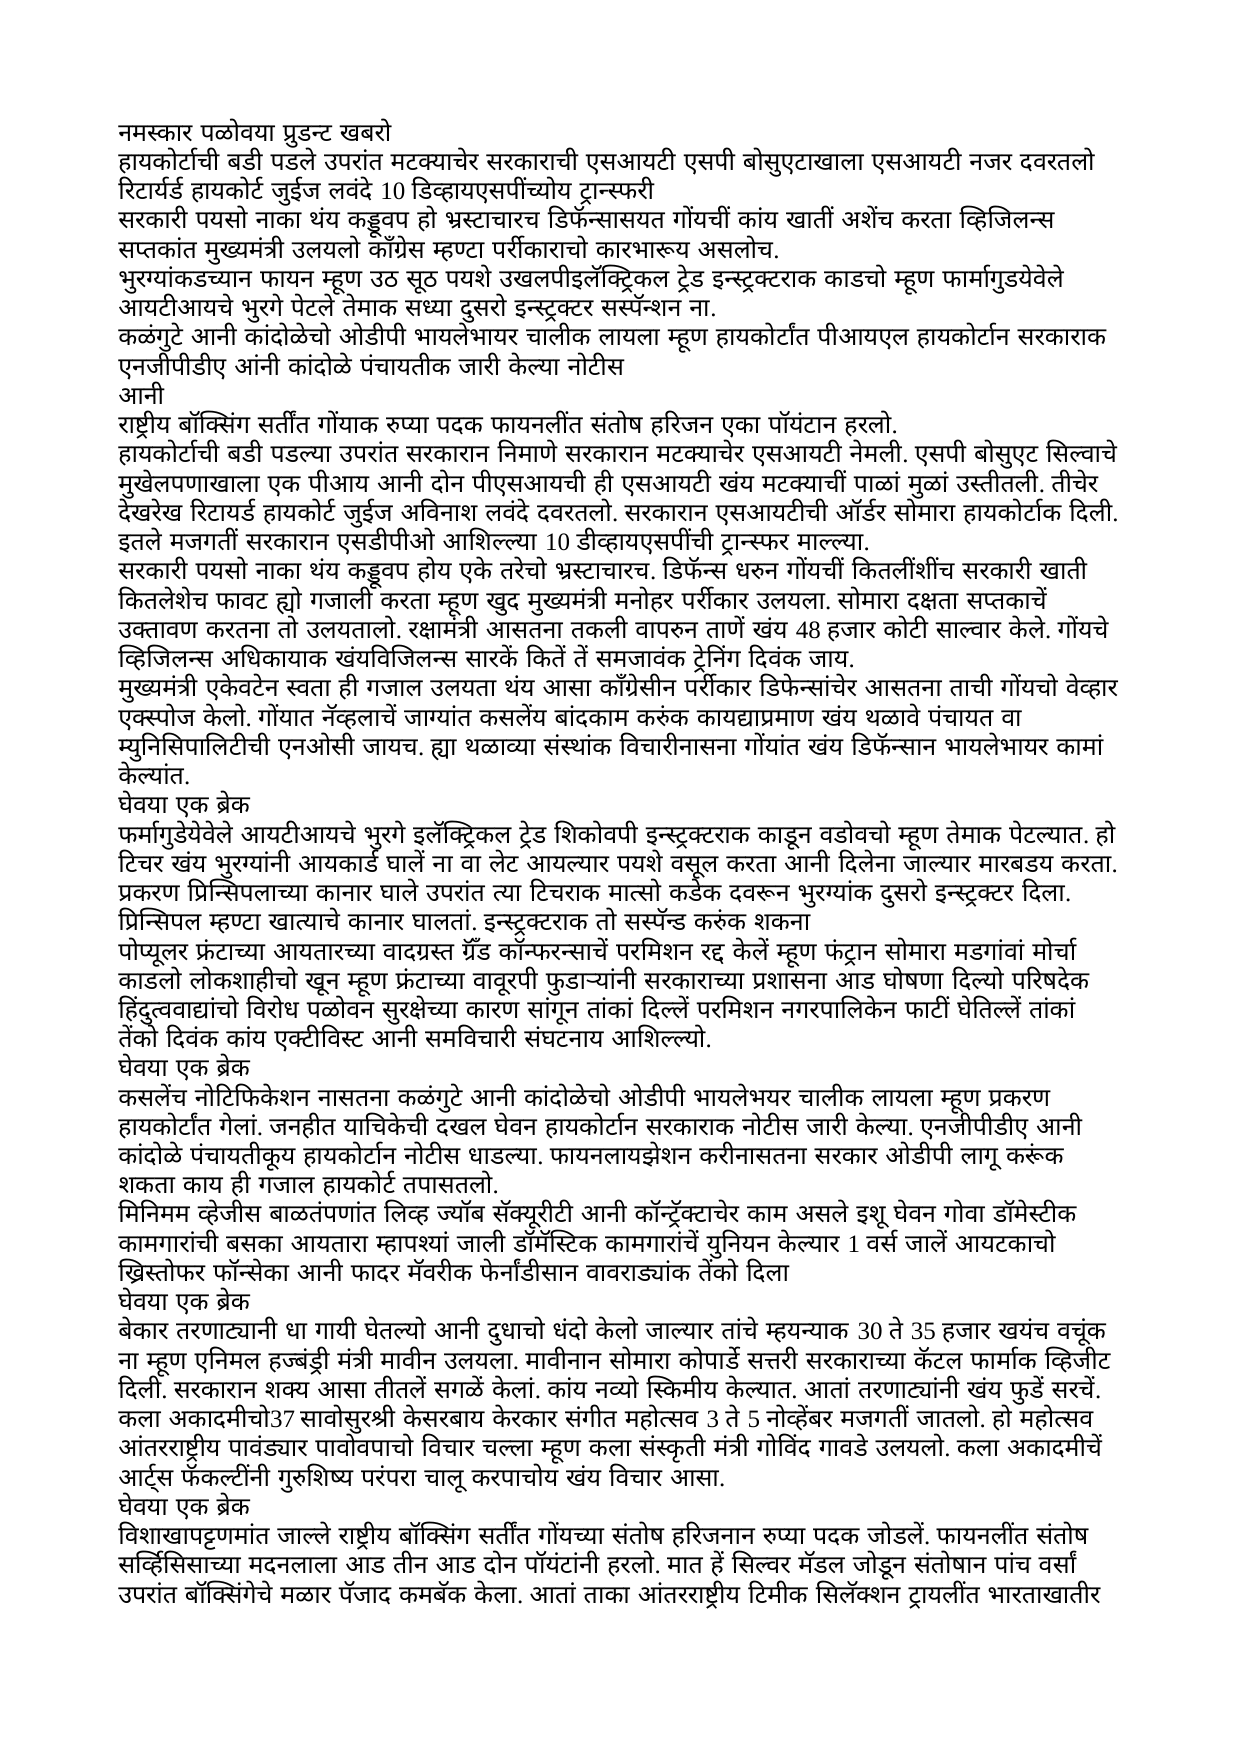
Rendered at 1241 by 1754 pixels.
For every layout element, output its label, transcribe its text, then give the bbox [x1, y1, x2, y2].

text पोप्यूलर फ्रंटाच्या आयतारच्या वादग्रस्त ग्रॅँड कॉन्फरन्साचें परमिशन रद्द केलें म्हूण फंट्रान सोमारा मडगांवां मोर्चा काडलो लोकशाहीचो खून म्हूण फ्रंटाच्या वावूरपी फुडाऱ्यांनी सरकाराच्या प्रशासना आड घोषणा दिल्यो परिषदेक हिंदुत्ववाद्यांचो विरोध पळोवन सुरक्षेच्या कारण सांगून तांकां दिल्लें परमिशन नगरपालिकेन फाटीं घेतिल्लें तांकां तेंको दिवंक कांय एक्टीविस्ट आनी समविचारी संघटनाय आशिल्ल्यो. [118, 937, 1122, 1053]
text बेकार तरणाट्यानी धा गायी घेतल्यो आनी दुधाचो धंदो केलो जाल्यार तांचे म्हयन्याक 30 ते 35 हजार खयंच वचूंक ना म्हूण एनिमल हज्बंड्री मंत्री मावीन उलयला. मावीनान सोमारा कोपार्डे सत्तरी सरकाराच्या कॅटल फार्माक व्हिजीट दिली. सरकारान शक्य आसा तीतलें सगळें केलां. कांय नव्यो स्किमीय केल्यात. आतां तरणाट्यांनी खंय फुडें सरचें. [118, 1316, 1122, 1404]
text घेवया एक ब्रेक [118, 791, 1122, 820]
text विशाखापट्टणमांत जाल्ले राष्ट्रीय बॉक्सिंग सर्तींत गोंयच्या संतोष हरिजनान रुप्या पदक जोडलें. फायनलींत संतोष सर्व्हिसिसाच्या मदनलाला आड तीन आड दोन पॉयंटांनी हरलो. मात हें सिल्वर मॅडल जोडून संतोषान पांच वर्सां उपरांत बॉक्सिंगेचे मळार पॅजाद कमबॅक केला. आतां ताका आंतरराष्ट्रीय टिमीक सिलॅक्शन ट्रायलींत भारताखातीर [118, 1521, 1122, 1609]
text घेवया एक ब्रेक [118, 1492, 1122, 1521]
text सरकारी पयसो नाका थंय कड्डूवप हो भ्रस्टाचारच डिफॅन्सासयत गोंयचीं कांय खातीं अशेंच करता व्हिजिलन्स सप्तकांत मुख्यमंत्री उलयलो कॉंग्रेस म्हण्टा पर्रीकाराचो कारभारूय असलोच. [118, 206, 1122, 264]
text कसलेंच नोटिफिकेशन नासतना कळंगुटे आनी कांदोळेचो ओडीपी भायलेभयर चालीक लायला म्हूण प्रकरण हायकोर्टांत गेलां. जनहीत याचिकेची दखल घेवन हायकोर्टान सरकाराक नोटीस जारी केल्या. एनजीपीडीए आनी कांदोळे पंचायतीकूय हायकोर्टान नोटीस धाडल्या. फायनलायझेशन करीनासतना सरकार ओडीपी लागू करूंक शकता काय ही गजाल हायकोर्ट तपासतलो. [118, 1083, 1122, 1200]
text आनी [118, 381, 1122, 410]
text फर्मागुडेयेवेले आयटीआयचे भुरगे इलॅक्ट्रिकल ट्रेड शिकोवपी इन्स्ट्रक्टराक काडून वडोवचो म्हूण तेमाक पेटल्यात. हो टिचर खंय भुरग्यांनी आयकार्ड घालें ना वा लेट आयल्यार पयशे वसूल करता आनी दिलेना जाल्यार मारबडय करता. प्रकरण प्रिन्सिपलाच्या कानार घाले उपरांत त्या टिचराक मात्सो कडेक दवरून भुरग्यांक दुसरो इन्स्ट्रक्टर दिला. प्रिन्सिपल म्हण्टा खात्याचे कानार घालतां. इन्स्ट्रक्टराक तो सस्पॅन्ड करुंक शकना [118, 820, 1122, 937]
text सरकारी पयसो नाका थंय कड्डूवप होय एके तरेचो भ्रस्टाचारच. डिफॅन्स धरुन गोंयचीं कितलींशींच सरकारी खाती कितलेशेच फावट ह्यो गजाली करता म्हूण खुद मुख्यमंत्री मनोहर पर्रीकार उलयला. सोमारा दक्षता सप्तकाचें उक्तावण करतना तो उलयतालो. रक्षामंत्री आसतना तकली वापरुन ताणें खंय 48 हजार कोटी साल्वार केले. गोंयचे व्हिजिलन्स अधिकायाक खंयविजिलन्स सारकें कितें तें समजावंक ट्रेनिंग दिवंक जाय. [118, 556, 1122, 673]
text हायकोर्टाची बडी पडले उपरांत मटक्याचेर सरकाराची एसआयटी एसपी बोसुएटाखाला एसआयटी नजर दवरतलो रिटार्यर्ड हायकोर्ट जुईज लवंदे 10 डिव्हायएसपींच्योय ट्रान्स्फरी [118, 147, 1122, 206]
text मुख्यमंत्री एकेवटेन स्वता ही गजाल उलयता थंय आसा काँग्रेसीन पर्रीकार डिफेन्सांचेर आसतना ताची गोंयचो वेव्हार एक्स्पोज केलो. गोंयात नॅव्हलाचें जाग्यांत कसलेंय बांदकाम करुंक कायद्याप्रमाण खंय थळावे पंचायत वा म्युनिसिपालिटीची एनओसी जायच. ह्या थळाव्या संस्थांक विचारीनासना गोंयांत खंय डिफॅन्सान भायलेभायर कामां केल्यांत. [118, 673, 1122, 791]
text राष्ट्रीय बॉक्सिंग सर्तींत गोंयाक रुप्या पदक फायनलींत संतोष हरिजन एका पॉयंटान हरलो. [118, 410, 1122, 439]
text कला अकादमीचो37सावोसुरश्री केसरबाय केरकार संगीत महोत्सव 3 ते 5 नोव्हेंबर मजगतीं जातलो. हो महोत्सव आंतरराष्ट्रीय पावंड्यार पावोवपाचो विचार चल्ला म्हूण कला संस्कृती मंत्री गोविंद गावडे उलयलो. कला अकादमीचें आर्ट्स फॅकल्टींनी गुरुशिष्य परंपरा चालू करपाचोय खंय विचार आसा. [118, 1404, 1122, 1492]
text घेवया एक ब्रेक [118, 1053, 1122, 1083]
text भुरग्यांकडच्यान फायन म्हूण उठ सूठ पयशे उखलपीइलॅक्ट्रिकल ट्रेड इन्स्ट्रक्टराक काडचो म्हूण फार्मागुडयेवेले आयटीआयचे भुरगे पेटले तेमाक सध्या दुसरो इन्स्ट्रक्टर सस्पॅन्शन ना. [118, 264, 1122, 323]
text घेवया एक ब्रेक [118, 1287, 1122, 1316]
text कळंगुटे आनी कांदोळेचो ओडीपी भायलेभायर चालीक लायला म्हूण हायकोर्टांत पीआयएल हायकोर्टान सरकाराक एनजीपीडीए आंनी कांदोळे पंचायतीक जारी केल्या नोटीस [118, 323, 1122, 381]
text हायकोर्टाची बडी पडल्या उपरांत सरकारान निमाणे सरकारान मटक्याचेर एसआयटी नेमली. एसपी बोसुएट सिल्वाचे मुखेलपणाखाला एक पीआय आनी दोन पीएसआयची ही एसआयटी खंय मटक्याचीं पाळां मुळां उस्तीतली. तीचेर देखरेख रिटायर्ड हायकोर्ट जुईज अविनाश लवंदे दवरतलो. सरकारान एसआयटीची ऑर्डर सोमारा हायकोर्टाक दिली. इतले मजगतीं सरकारान एसडीपीओ आशिल्ल्या 10 डीव्हायएसपींची ट्रान्स्फर माल्ल्या. [118, 439, 1122, 556]
text नमस्कार पळोवया प्रुडन्ट खबरो [118, 118, 1122, 147]
text मिनिमम व्हेजीस बाळतंपणांत लिव्ह ज्यॉब सॅक्यूरीटी आनी कॉन्ट्रॅक्टाचेर काम असले इशू घेवन गोवा डॉमेस्टीक कामगारांची बसका आयतारा म्हापश्यां जाली डॉमॅस्टिक कामगारांचें युनियन केल्यार 1 वर्स जालें आयटकाचो ख्रिस्तोफर फॉन्सेका आनी फादर मॅवरीक फेर्नांडीसान वावराड्यांक तेंको दिला [118, 1200, 1122, 1287]
